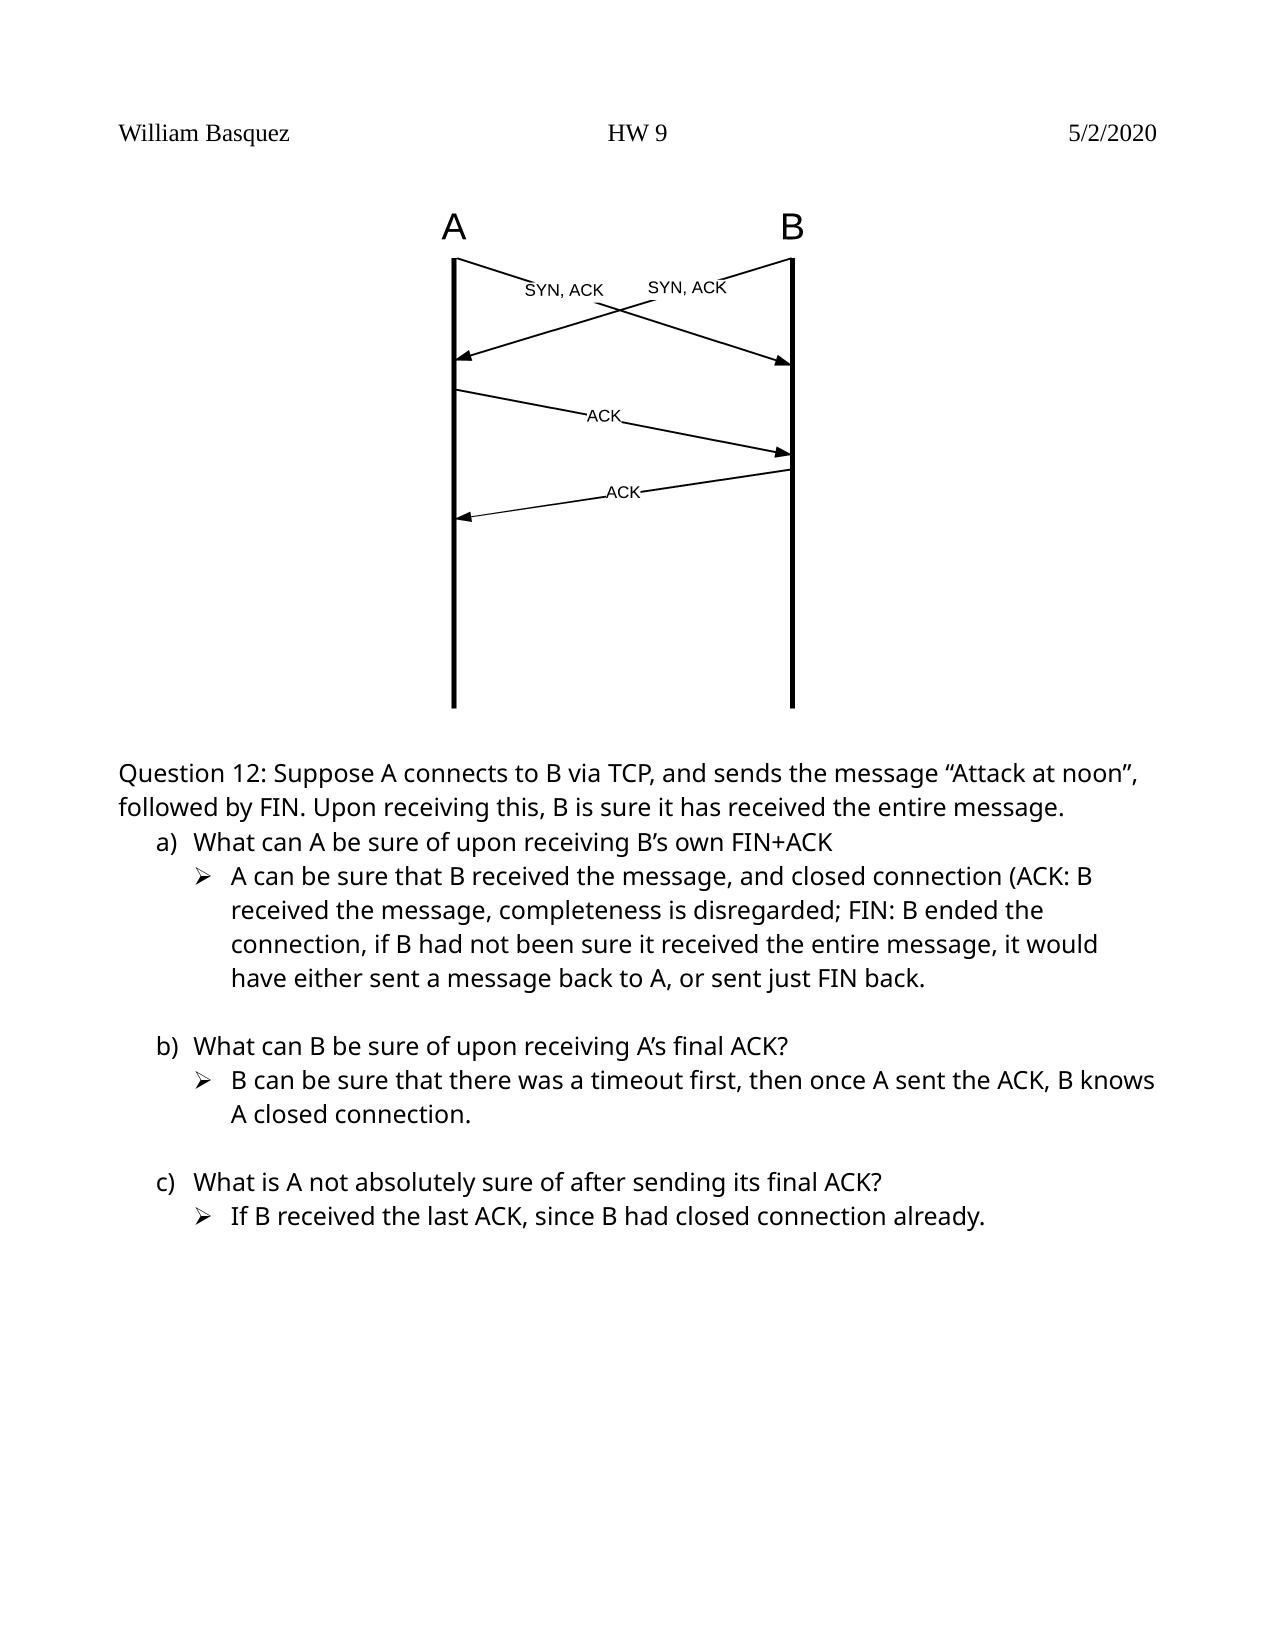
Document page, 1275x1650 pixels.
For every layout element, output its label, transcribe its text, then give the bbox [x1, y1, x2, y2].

list What can A be sure of upon receiving B’s own FIN+ACK [156, 824, 1157, 858]
list What can B be sure of upon receiving A’s final ACK? [156, 1028, 1157, 1063]
list B can be sure that there was a timeout first, then once A sent the ACK, B knows A closed connection. [193, 1063, 1157, 1131]
picture [421, 200, 816, 722]
text Question 12: Suppose A connects to B via TCP, and sends the message “Attack at noon”, followed by FIN. Upon receiving this, B is sure it has received the entire message. [118, 756, 1157, 824]
list If B received the last ACK, since B had closed connection already. [193, 1199, 1157, 1233]
list A can be sure that B received the message, and closed connection (ACK: B received the message, completeness is disregarded; FIN: B ended the connection, if B had not been sure it received the entire message, it would have either sent a message back to A, or sent just FIN back. [193, 858, 1157, 994]
list What is A not absolutely sure of after sending its final ACK? [156, 1165, 1157, 1199]
